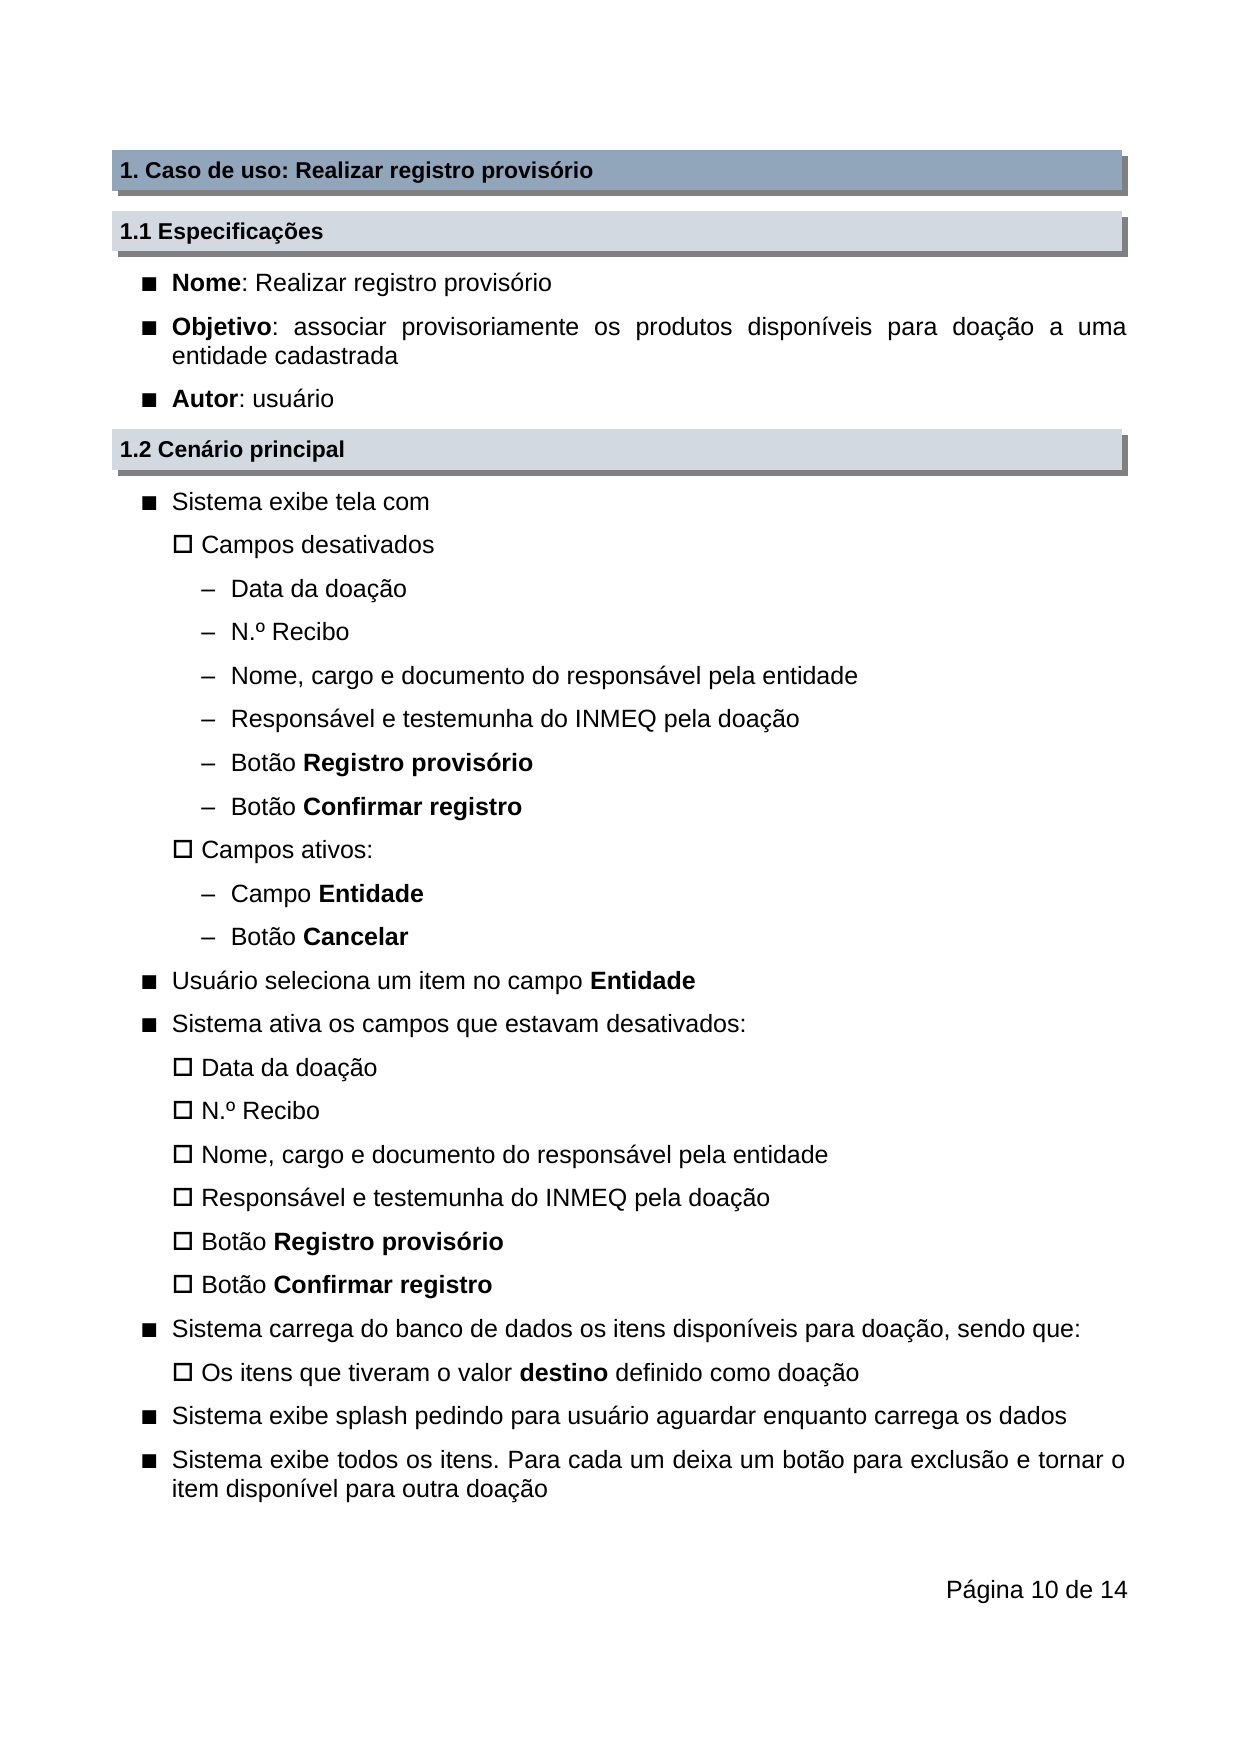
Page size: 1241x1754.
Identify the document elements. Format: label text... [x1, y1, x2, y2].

text 1.2 Cenário principal [117, 433, 1118, 465]
text 1. Caso de uso: Realizar registro provisório [117, 154, 1118, 186]
list Autor: usuário [142, 384, 1128, 413]
list Objetivo: associar provisoriamente os produtos disponíveis para doação a uma entidade cadastrada [142, 312, 1128, 369]
list Sistema carrega do banco de dados os itens disponíveis para doação, sendo que: [142, 1314, 1128, 1343]
list Usuário seleciona um item no campo Entidade [142, 966, 1128, 994]
list Sistema exibe splash pedindo para usuário aguardar enquanto carrega os dados [142, 1401, 1128, 1430]
list Campo Entidade [201, 879, 1128, 907]
list Botão Registro provisório [201, 748, 1128, 777]
list Botão Cancelar [201, 922, 1128, 951]
list Nome: Realizar registro provisório [142, 268, 1128, 297]
list Os itens que tiveram o valor destino definido como doação [172, 1358, 1128, 1386]
list Botão Confirmar registro [172, 1271, 1128, 1299]
list Responsável e testemunha do INMEQ pela doação [201, 704, 1128, 733]
list Nome, cargo e documento do responsável pela entidade [172, 1140, 1128, 1169]
list Sistema exibe todos os itens. Para cada um deixa um botão para exclusão e tornar o item disponível para outra doação [142, 1445, 1128, 1502]
list Sistema ativa os campos que estavam desativados: [142, 1009, 1128, 1038]
list Nome, cargo e documento do responsável pela entidade [201, 661, 1128, 690]
list Data da doação [201, 574, 1128, 603]
list N.º Recibo [172, 1096, 1128, 1125]
list N.º Recibo [201, 617, 1128, 646]
text 1.1 Especificações [117, 215, 1118, 247]
list Botão Registro provisório [172, 1227, 1128, 1256]
list Responsável e testemunha do INMEQ pela doação [172, 1183, 1128, 1212]
list Campos ativos: [172, 835, 1128, 864]
list Sistema exibe tela com [142, 487, 1128, 516]
list Campos desativados [172, 530, 1128, 559]
list Data da doação [172, 1053, 1128, 1082]
list Botão Confirmar registro [201, 792, 1128, 820]
